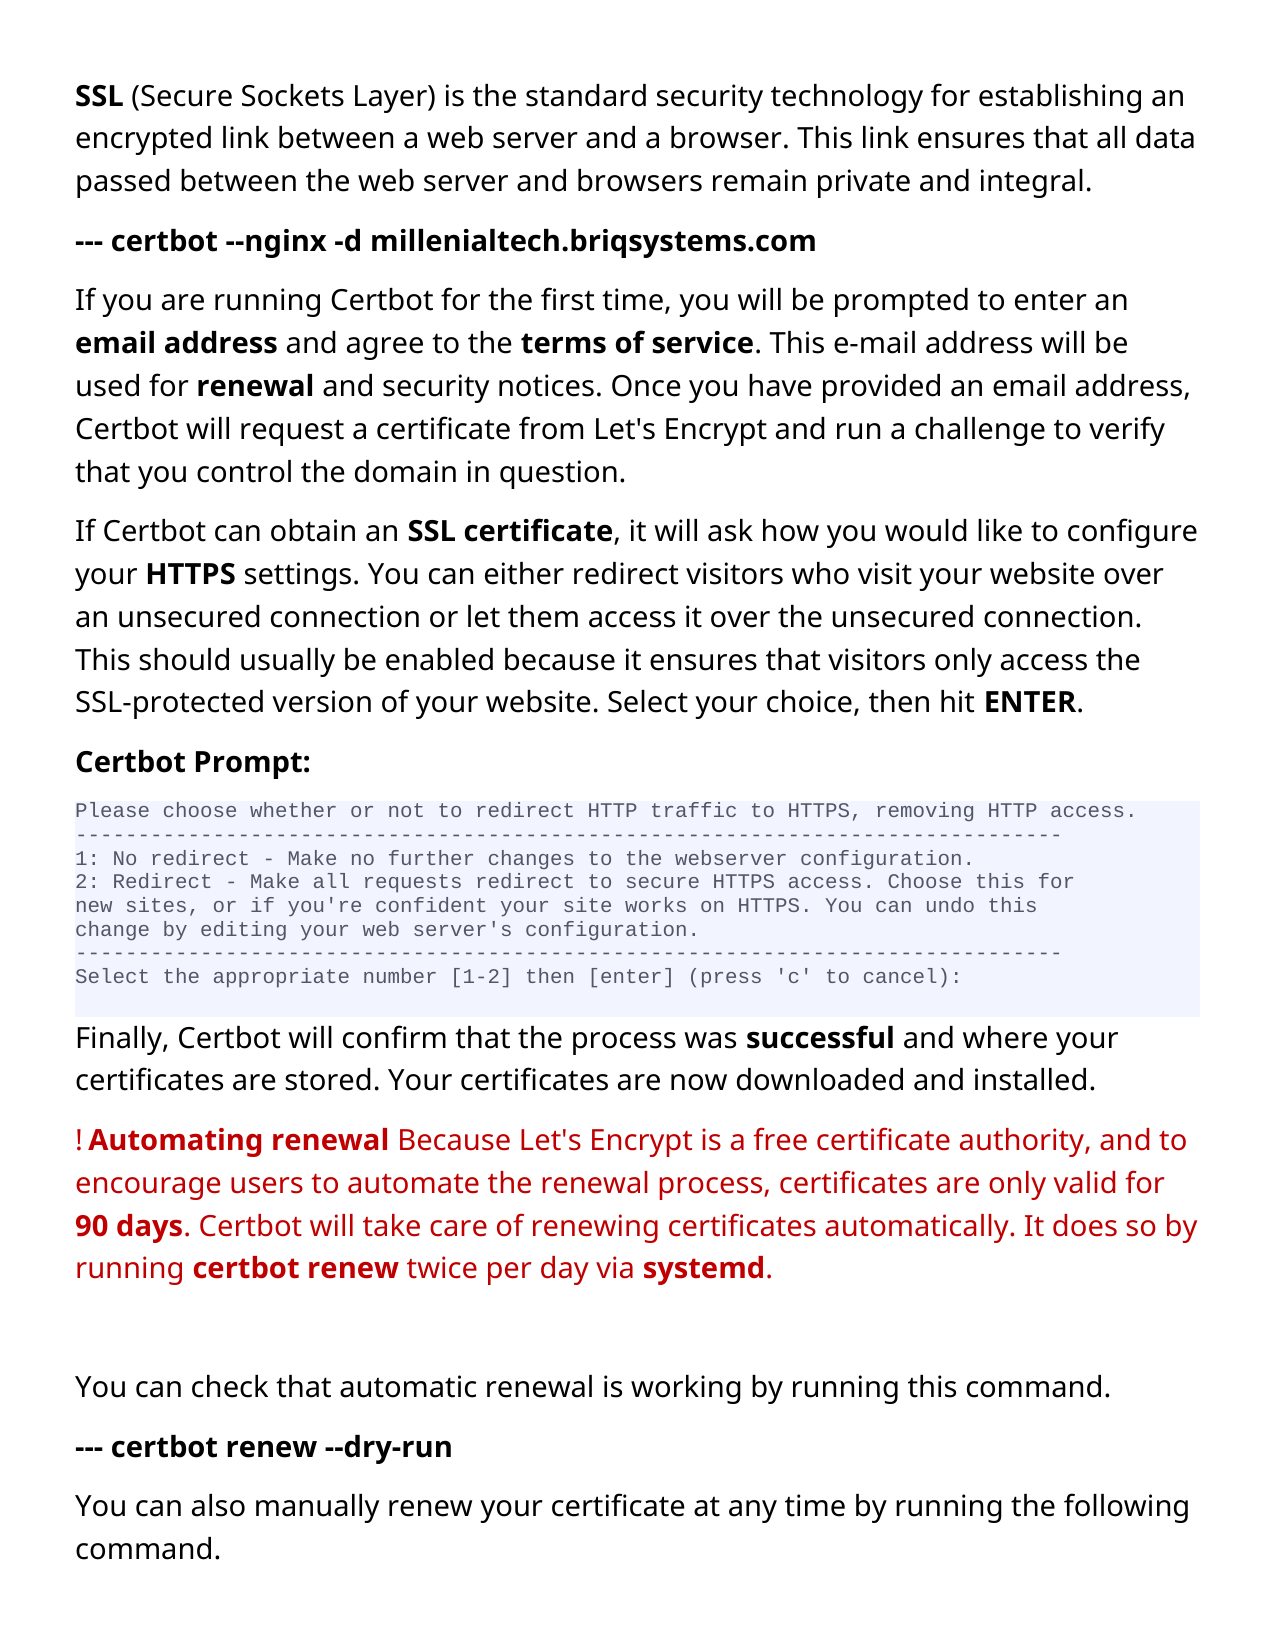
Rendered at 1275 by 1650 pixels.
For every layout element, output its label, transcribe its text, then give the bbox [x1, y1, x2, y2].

text ------------------------------------------------------------------------------- [75, 942, 1200, 966]
text Certbot Prompt: [75, 741, 1200, 781]
text --- certbot --nginx -d millenialtech.briqsystems.com [75, 220, 1200, 260]
text ! Automating renewal Because Let's Encrypt is a free certificate authority, and to encourage users to automate the renewal process, certificates are only valid for 90 days. Certbot will take care of renewing certificates automatically. It does so by running certbot renew twice per day via systemd. [75, 1119, 1200, 1287]
text SSL (Secure Sockets Layer) is the standard security technology for establishing an encrypted link between a web server and a browser. This link ensures that all data passed between the web server and browsers remain private and integral. [75, 75, 1200, 200]
text 1: No redirect - Make no further changes to the webserver configuration. [75, 848, 1200, 871]
text ------------------------------------------------------------------------------- [75, 824, 1200, 848]
text If you are running Certbot for the first time, you will be prompted to enter an email address and agree to the terms of service. This e-mail address will be used for renewal and security notices. Once you have provided an email address, Certbot will request a certificate from Let's Encrypt and run a challenge to verify that you control the domain in question. [75, 279, 1200, 491]
text Please choose whether or not to redirect HTTP traffic to HTTPS, removing HTTP access. [75, 801, 1200, 824]
text Select the appropriate number [1-2] then [enter] (press 'c' to cancel): [75, 966, 1200, 990]
text new sites, or if you're confident your site works on HTTPS. You can undo this [75, 895, 1200, 919]
text You can check that automatic renewal is working by running this command. [75, 1367, 1200, 1406]
text change by editing your web server's configuration. [75, 919, 1200, 942]
text --- certbot renew --dry-run [75, 1426, 1200, 1466]
text You can also manually renew your certificate at any time by running the following command. [75, 1486, 1200, 1568]
text 2: Redirect - Make all requests redirect to secure HTTPS access. Choose this for [75, 871, 1200, 895]
text Finally, Certbot will confirm that the process was successful and where your certificates are stored. Your certificates are now downloaded and installed. [75, 1017, 1200, 1099]
text If Certbot can obtain an SSL certificate, it will ask how you would like to configure your HTTPS settings. You can either redirect visitors who visit your website over an unsecured connection or let them access it over the unsecured connection. This should usually be enabled because it ensures that visitors only access the SSL-protected version of your website. Select your choice, then hit ENTER. [75, 510, 1200, 721]
